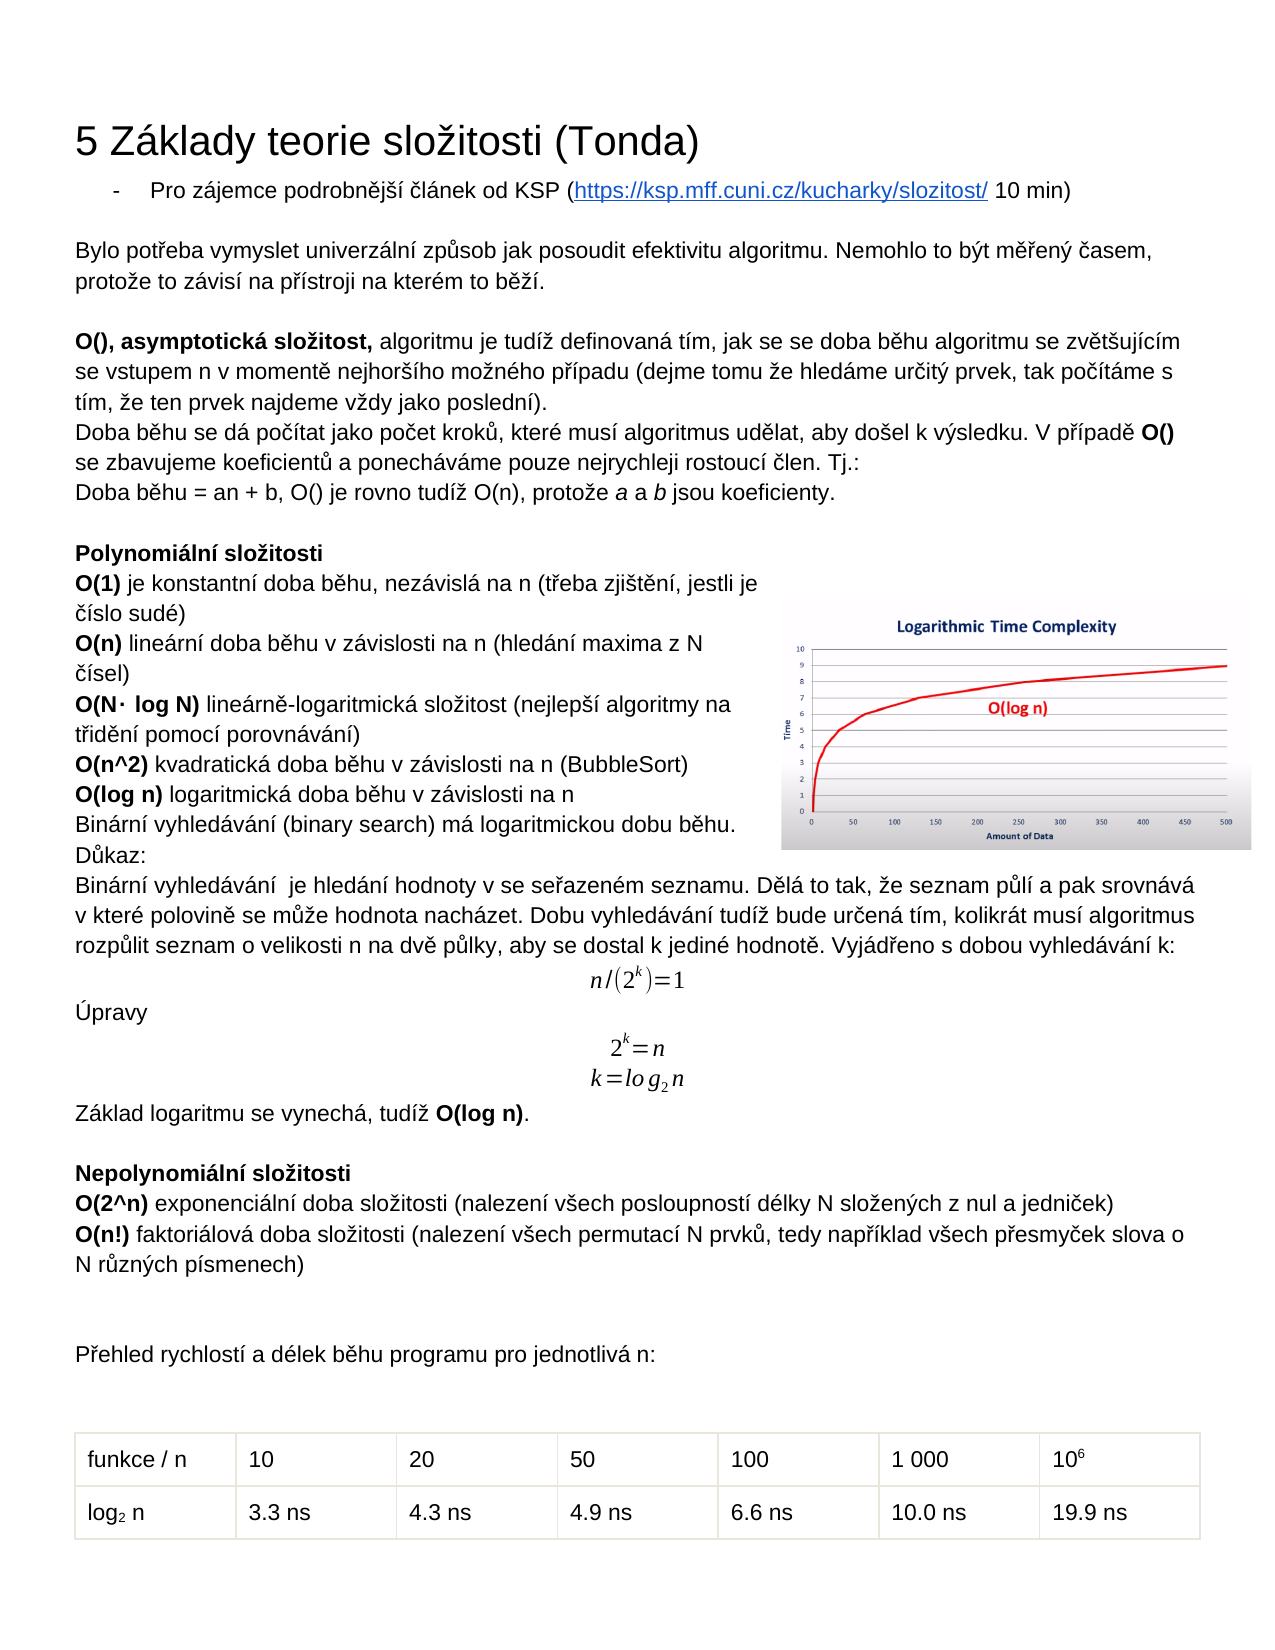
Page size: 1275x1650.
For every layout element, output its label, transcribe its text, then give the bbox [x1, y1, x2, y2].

text O(n^2) kvadratická doba běhu v závislosti na n (BubbleSort) [75, 751, 781, 777]
text O(), asymptotická složitost, algoritmu je tudíž definovaná tím, jak se se doba běhu algoritmu se zvětšujícím se vstupem n v momentě nejhoršího možného případu (dejme tomu že hledáme určitý prvek, tak počítáme s tím, že ten prvek najdeme vždy jako poslední). [75, 328, 1200, 415]
table_header 10 [237, 1434, 396, 1485]
text Úpravy [75, 999, 1200, 1026]
text O(N · log N) lineárně-logaritmická složitost (nejlepší algoritmy na třidění pomocí porovnávání) [75, 691, 781, 747]
text Binární vyhledávání (binary search) má logaritmickou dobu běhu. Důkaz: [75, 811, 1200, 868]
table_header 106 [1040, 1434, 1199, 1485]
text Binární vyhledávání je hledání hodnoty v se seřazeném seznamu. Dělá to tak, že seznam půlí a pak srovnává v které polovině se může hodnota nacházet. Dobu vyhledávání tudíž bude určená tím, kolikrát musí algoritmus rozpůlit seznam o velikosti n na dvě půlky, aby se dostal k jediné hodnotě. Vyjádřeno s dobou vyhledávání k: [75, 872, 1200, 959]
text Doba běhu se dá počítat jako počet kroků, které musí algoritmus udělat, aby došel k výsledku. V případě O() se zbavujeme koeficientů a ponecháváme pouze nejrychleji rostoucí člen. Tj.: [75, 419, 1200, 475]
table_cell 4.9 ns [558, 1487, 717, 1538]
text Nepolynomiální složitosti [75, 1160, 1200, 1186]
table_header 100 [719, 1434, 878, 1485]
table_header 1 000 [880, 1434, 1039, 1485]
text Základ logaritmu se vynechá, tudíž O(log n). [75, 1100, 1200, 1126]
table_cell 19.9 ns [1040, 1487, 1199, 1538]
text O(n) lineární doba běhu v závislosti na n (hledání maxima z N čísel) [75, 630, 781, 687]
text O(2^n) exponenciální doba složitosti (nalezení všech posloupností délky N složených z nul a jedniček) [75, 1190, 1200, 1217]
table_header 50 [558, 1434, 717, 1485]
text O(1) je konstantní doba běhu, nezávislá na n (třeba zjištění, jestli je číslo sudé) [75, 570, 1200, 626]
table_cell 10.0 ns [880, 1487, 1039, 1538]
text Přehled rychlostí a délek běhu programu pro jednotlivá n: [75, 1341, 1200, 1368]
text Bylo potřeba vymyslet univerzální způsob jak posoudit efektivitu algoritmu. Nemohlo to být měřený časem, protože to závisí na přístroji na kterém to běží. [75, 237, 1200, 294]
table_cell log2 n [76, 1487, 235, 1538]
text O(n!) faktoriálová doba složitosti (nalezení všech permutací N prvků, tedy například všech přesmyček slova o N různých písmenech) [75, 1221, 1200, 1277]
table_header funkce / n [76, 1434, 235, 1485]
subtitle 5 Základy teorie složitosti (Tonda) [75, 117, 1200, 164]
text Doba běhu = an + b, O() je rovno tudíž O(n), protože a a b jsou koeficienty. [75, 479, 1200, 506]
picture [781, 599, 1252, 850]
table_header 20 [397, 1434, 557, 1485]
table_cell 3.3 ns [237, 1487, 396, 1538]
text O(log n) logaritmická doba běhu v závislosti na n [75, 781, 781, 808]
text Polynomiální složitosti [75, 539, 1200, 566]
list Pro zájemce podrobnější článek od KSP (https://ksp.mff.cuni.cz/kucharky/slozitost/ 10 min) [112, 177, 1200, 203]
table_cell 6.6 ns [719, 1487, 878, 1538]
table_cell 4.3 ns [397, 1487, 557, 1538]
